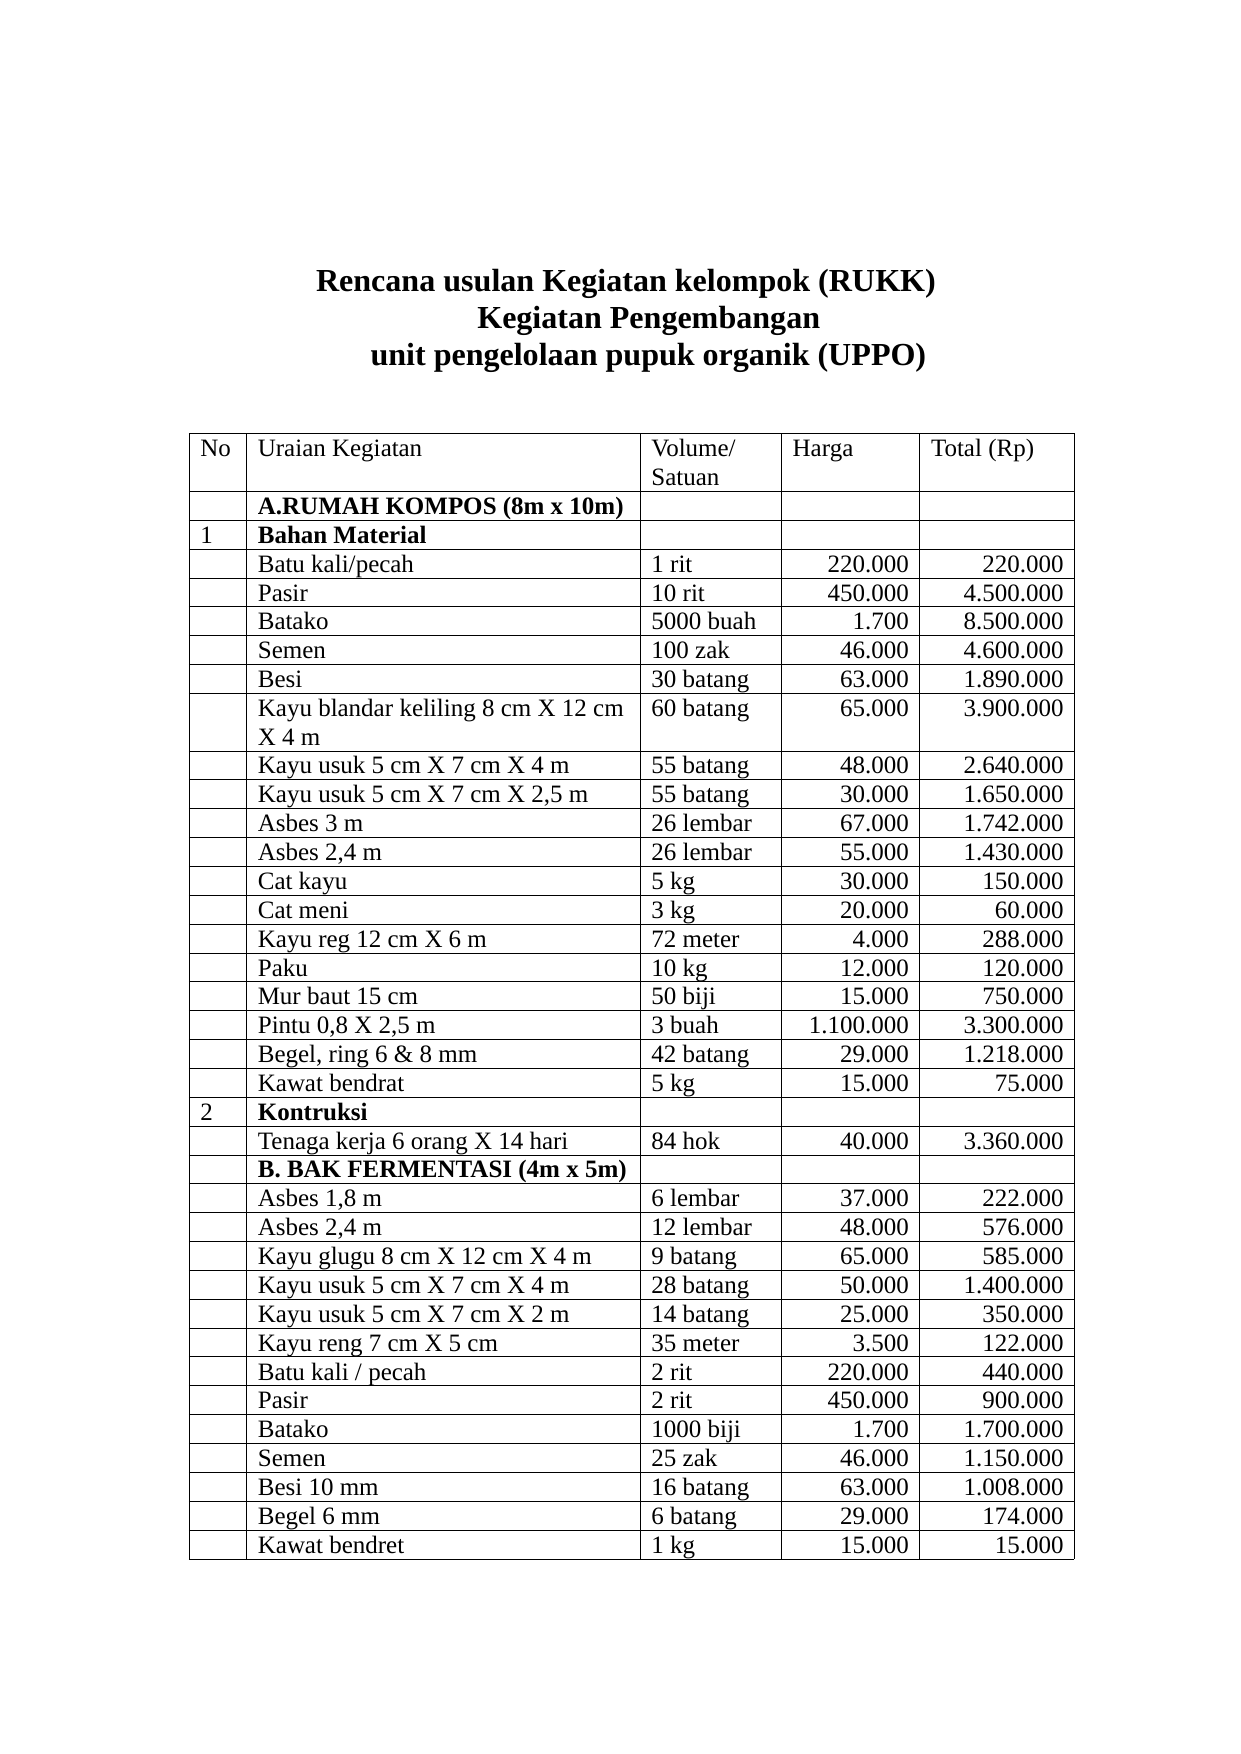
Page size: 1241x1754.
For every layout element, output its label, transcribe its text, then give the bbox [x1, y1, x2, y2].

table_cell Asbes 2,4 m [247, 838, 640, 866]
table_cell 1.150.000 [920, 1444, 1074, 1472]
table_cell 5 kg [641, 867, 781, 895]
table_cell 20.000 [782, 896, 919, 924]
table_cell 30.000 [782, 780, 919, 808]
table_cell Kawat bendret [247, 1531, 640, 1558]
table_cell [920, 1098, 1074, 1126]
table_cell 450.000 [782, 1386, 919, 1414]
table_cell 350.000 [920, 1300, 1074, 1328]
table_cell 65.000 [782, 694, 919, 751]
table_cell 55 batang [641, 780, 781, 808]
table_cell Bahan Material [247, 521, 640, 549]
table_cell 1.400.000 [920, 1271, 1074, 1299]
table_cell 15.000 [782, 1069, 919, 1097]
table_cell 222.000 [920, 1184, 1074, 1212]
table_cell Besi [247, 665, 640, 693]
table_cell [920, 521, 1074, 549]
table_cell 10 rit [641, 579, 781, 606]
table_cell [190, 1473, 246, 1501]
table_cell [190, 694, 246, 751]
table_cell 3.900.000 [920, 694, 1074, 751]
table_cell Cat kayu [247, 867, 640, 895]
table_cell [190, 579, 246, 606]
table_cell Pasir [247, 1386, 640, 1414]
table_cell 63.000 [782, 1473, 919, 1501]
table_cell Kayu reng 7 cm X 5 cm [247, 1329, 640, 1356]
table_cell 29.000 [782, 1502, 919, 1529]
table_cell 37.000 [782, 1184, 919, 1212]
table_cell [190, 1329, 246, 1356]
subtitle Rencana usulan Kegiatan kelompok (RUKK) Kegiatan Pengembangan unit pengelolaan pupuk organik (UPPO) [189, 261, 1063, 372]
table_cell 60 batang [641, 694, 781, 751]
table_cell 2 rit [641, 1357, 781, 1385]
table_cell 900.000 [920, 1386, 1074, 1414]
table_cell 450.000 [782, 579, 919, 606]
table_cell 1.742.000 [920, 809, 1074, 837]
table_cell [190, 1444, 246, 1472]
table_cell A.RUMAH KOMPOS (8m x 10m) [247, 492, 640, 520]
table_cell 48.000 [782, 752, 919, 779]
table_cell [190, 1300, 246, 1328]
table_cell 220.000 [782, 1357, 919, 1385]
table_cell Kayu usuk 5 cm X 7 cm X 4 m [247, 1271, 640, 1299]
table_cell [190, 780, 246, 808]
table_cell 1.700 [782, 1415, 919, 1443]
table_cell Kayu usuk 5 cm X 7 cm X 4 m [247, 752, 640, 779]
table_cell 46.000 [782, 636, 919, 664]
table_cell 84 hok [641, 1127, 781, 1154]
table_cell Batako [247, 1415, 640, 1443]
table_cell 55.000 [782, 838, 919, 866]
table_cell 12.000 [782, 954, 919, 981]
table_cell 1 rit [641, 550, 781, 577]
table_cell 585.000 [920, 1242, 1074, 1270]
table_cell 63.000 [782, 665, 919, 693]
table_cell [641, 521, 781, 549]
table_cell [190, 925, 246, 952]
table_cell Kayu glugu 8 cm X 12 cm X 4 m [247, 1242, 640, 1270]
table_cell 100 zak [641, 636, 781, 664]
table_cell B. BAK FERMENTASI (4m x 5m) [247, 1156, 640, 1183]
table_cell [190, 1184, 246, 1212]
table_cell Besi 10 mm [247, 1473, 640, 1501]
table_cell [190, 607, 246, 635]
table_cell [190, 1069, 246, 1097]
table_cell [782, 1156, 919, 1183]
table_cell 29.000 [782, 1040, 919, 1068]
table_cell 1.700 [782, 607, 919, 635]
table_cell 14 batang [641, 1300, 781, 1328]
table_cell 1.650.000 [920, 780, 1074, 808]
table_cell [190, 665, 246, 693]
table_cell Cat meni [247, 896, 640, 924]
table_cell Asbes 2,4 m [247, 1213, 640, 1241]
table_cell 1.700.000 [920, 1415, 1074, 1443]
table_cell 3.300.000 [920, 1011, 1074, 1039]
table_cell Batu kali / pecah [247, 1357, 640, 1385]
table_cell Begel 6 mm [247, 1502, 640, 1529]
table_cell [190, 867, 246, 895]
table_cell Mur baut 15 cm [247, 982, 640, 1010]
table_cell 15.000 [782, 982, 919, 1010]
table_cell 67.000 [782, 809, 919, 837]
table_cell 35 meter [641, 1329, 781, 1356]
table_cell [190, 838, 246, 866]
table_cell 122.000 [920, 1329, 1074, 1356]
table_cell 3 buah [641, 1011, 781, 1039]
table_cell 48.000 [782, 1213, 919, 1241]
table_header Harga [782, 434, 919, 491]
table_cell [782, 492, 919, 520]
table_cell 5000 buah [641, 607, 781, 635]
table_cell 9 batang [641, 1242, 781, 1270]
table_cell [190, 1040, 246, 1068]
table_cell 40.000 [782, 1127, 919, 1154]
table_cell 15.000 [782, 1531, 919, 1558]
table_cell 42 batang [641, 1040, 781, 1068]
table_cell 8.500.000 [920, 607, 1074, 635]
table_cell [190, 636, 246, 664]
table_cell [190, 1531, 246, 1558]
table_cell Kayu reg 12 cm X 6 m [247, 925, 640, 952]
table_cell 2 [190, 1098, 246, 1126]
table_cell 4.500.000 [920, 579, 1074, 606]
table_cell 440.000 [920, 1357, 1074, 1385]
table_header Uraian Kegiatan [247, 434, 640, 491]
table_cell [190, 1011, 246, 1039]
table_cell 25 zak [641, 1444, 781, 1472]
table_cell Tenaga kerja 6 orang X 14 hari [247, 1127, 640, 1154]
table_cell Asbes 1,8 m [247, 1184, 640, 1212]
table_cell Pintu 0,8 X 2,5 m [247, 1011, 640, 1039]
table_cell 25.000 [782, 1300, 919, 1328]
table_cell 2.640.000 [920, 752, 1074, 779]
table_cell 288.000 [920, 925, 1074, 952]
table_cell Asbes 3 m [247, 809, 640, 837]
table_cell [190, 954, 246, 981]
table_cell 30 batang [641, 665, 781, 693]
table_cell 1.008.000 [920, 1473, 1074, 1501]
table_cell Kayu usuk 5 cm X 7 cm X 2,5 m [247, 780, 640, 808]
table_cell Begel, ring 6 & 8 mm [247, 1040, 640, 1068]
table_cell [190, 1357, 246, 1385]
table_cell [190, 1213, 246, 1241]
table_cell 12 lembar [641, 1213, 781, 1241]
table_cell 1.100.000 [782, 1011, 919, 1039]
table_cell [920, 1156, 1074, 1183]
table_cell 72 meter [641, 925, 781, 952]
table_cell 50 biji [641, 982, 781, 1010]
table_cell 6 batang [641, 1502, 781, 1529]
table_cell 15.000 [920, 1531, 1074, 1558]
table_cell Paku [247, 954, 640, 981]
table_cell 26 lembar [641, 838, 781, 866]
table_cell Semen [247, 636, 640, 664]
table_cell [782, 521, 919, 549]
table_cell [190, 1502, 246, 1529]
table_cell 16 batang [641, 1473, 781, 1501]
table_cell 3 kg [641, 896, 781, 924]
table_cell [190, 550, 246, 577]
table_cell Kawat bendrat [247, 1069, 640, 1097]
table_cell Kontruksi [247, 1098, 640, 1126]
table_cell Kayu usuk 5 cm X 7 cm X 2 m [247, 1300, 640, 1328]
table_cell 4.000 [782, 925, 919, 952]
table_header Total (Rp) [920, 434, 1074, 491]
table_cell 1 [190, 521, 246, 549]
table_cell 150.000 [920, 867, 1074, 895]
table_cell 1.430.000 [920, 838, 1074, 866]
table_cell Pasir [247, 579, 640, 606]
table_cell Semen [247, 1444, 640, 1472]
table_cell 75.000 [920, 1069, 1074, 1097]
table_cell Kayu blandar keliling 8 cm X 12 cm X 4 m [247, 694, 640, 751]
table_cell [641, 1098, 781, 1126]
table_cell 3.360.000 [920, 1127, 1074, 1154]
table_cell 220.000 [782, 550, 919, 577]
table_cell 3.500 [782, 1329, 919, 1356]
table_header No [190, 434, 246, 491]
table_cell 2 rit [641, 1386, 781, 1414]
table_cell [190, 1156, 246, 1183]
table_cell 65.000 [782, 1242, 919, 1270]
table_cell [190, 982, 246, 1010]
table_cell 1.890.000 [920, 665, 1074, 693]
table_cell 174.000 [920, 1502, 1074, 1529]
table_cell [782, 1098, 919, 1126]
table_cell 5 kg [641, 1069, 781, 1097]
table_cell [190, 1271, 246, 1299]
table_cell [190, 1242, 246, 1270]
table_cell 750.000 [920, 982, 1074, 1010]
table_cell [190, 752, 246, 779]
table_cell 1.218.000 [920, 1040, 1074, 1068]
table_cell [190, 1415, 246, 1443]
table_cell 60.000 [920, 896, 1074, 924]
table_cell 576.000 [920, 1213, 1074, 1241]
table_cell [641, 1156, 781, 1183]
table_cell 46.000 [782, 1444, 919, 1472]
table_cell [920, 492, 1074, 520]
table_cell 6 lembar [641, 1184, 781, 1212]
table_cell [190, 809, 246, 837]
table_cell [190, 896, 246, 924]
table_header Volume/ Satuan [641, 434, 781, 491]
table_cell Batu kali/pecah [247, 550, 640, 577]
table_cell 1 kg [641, 1531, 781, 1558]
table_cell 55 batang [641, 752, 781, 779]
table_cell 220.000 [920, 550, 1074, 577]
table_cell 1000 biji [641, 1415, 781, 1443]
table_cell [641, 492, 781, 520]
table_cell 50.000 [782, 1271, 919, 1299]
table_cell 10 kg [641, 954, 781, 981]
table_cell 30.000 [782, 867, 919, 895]
table_cell [190, 1127, 246, 1154]
table_cell 28 batang [641, 1271, 781, 1299]
table_cell 4.600.000 [920, 636, 1074, 664]
table_cell [190, 1386, 246, 1414]
table_cell Batako [247, 607, 640, 635]
table_cell [190, 492, 246, 520]
table_cell 120.000 [920, 954, 1074, 981]
table_cell 26 lembar [641, 809, 781, 837]
